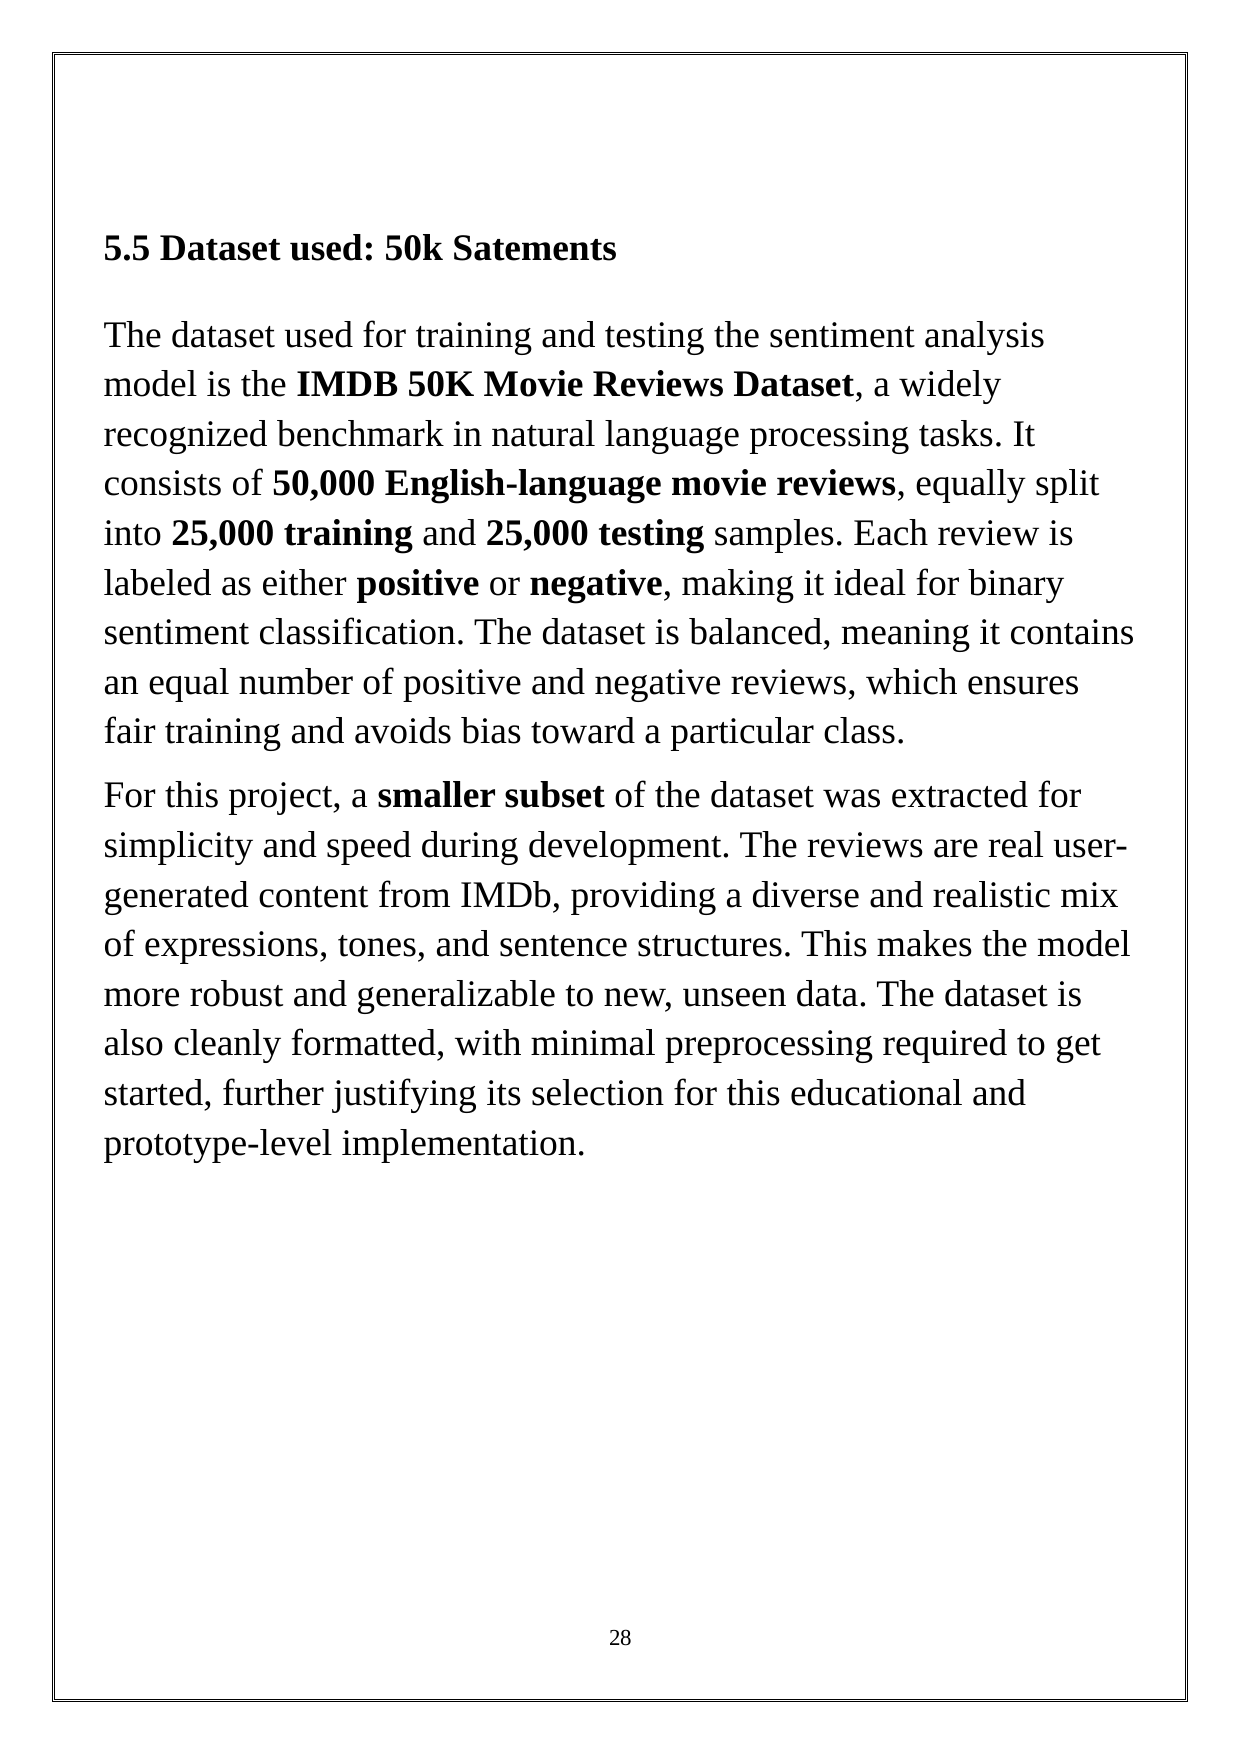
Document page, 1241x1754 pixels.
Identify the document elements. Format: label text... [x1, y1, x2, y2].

text For this project, a smaller subset of the dataset was extracted for simplicity and speed during development. The reviews are real user-generated content from IMDb, providing a diverse and realistic mix of expressions, tones, and sentence structures. This makes the model more robust and generalizable to new, unseen data. The dataset is also cleanly formatted, with minimal preprocessing required to get started, further justifying its selection for this educational and prototype-level implementation. [103, 773, 1137, 1163]
text The dataset used for training and testing the sentiment analysis model is the IMDB 50K Movie Reviews Dataset, a widely recognized benchmark in natural language processing tasks. It consists of 50,000 English-language movie reviews, equally split into 25,000 training and 25,000 testing samples. Each review is labeled as either positive or negative, making it ideal for binary sentiment classification. The dataset is balanced, meaning it contains an equal number of positive and negative reviews, which ensures fair training and avoids bias toward a particular class. [103, 312, 1137, 752]
text 5.5 Dataset used: 50k Satements [103, 226, 1137, 269]
